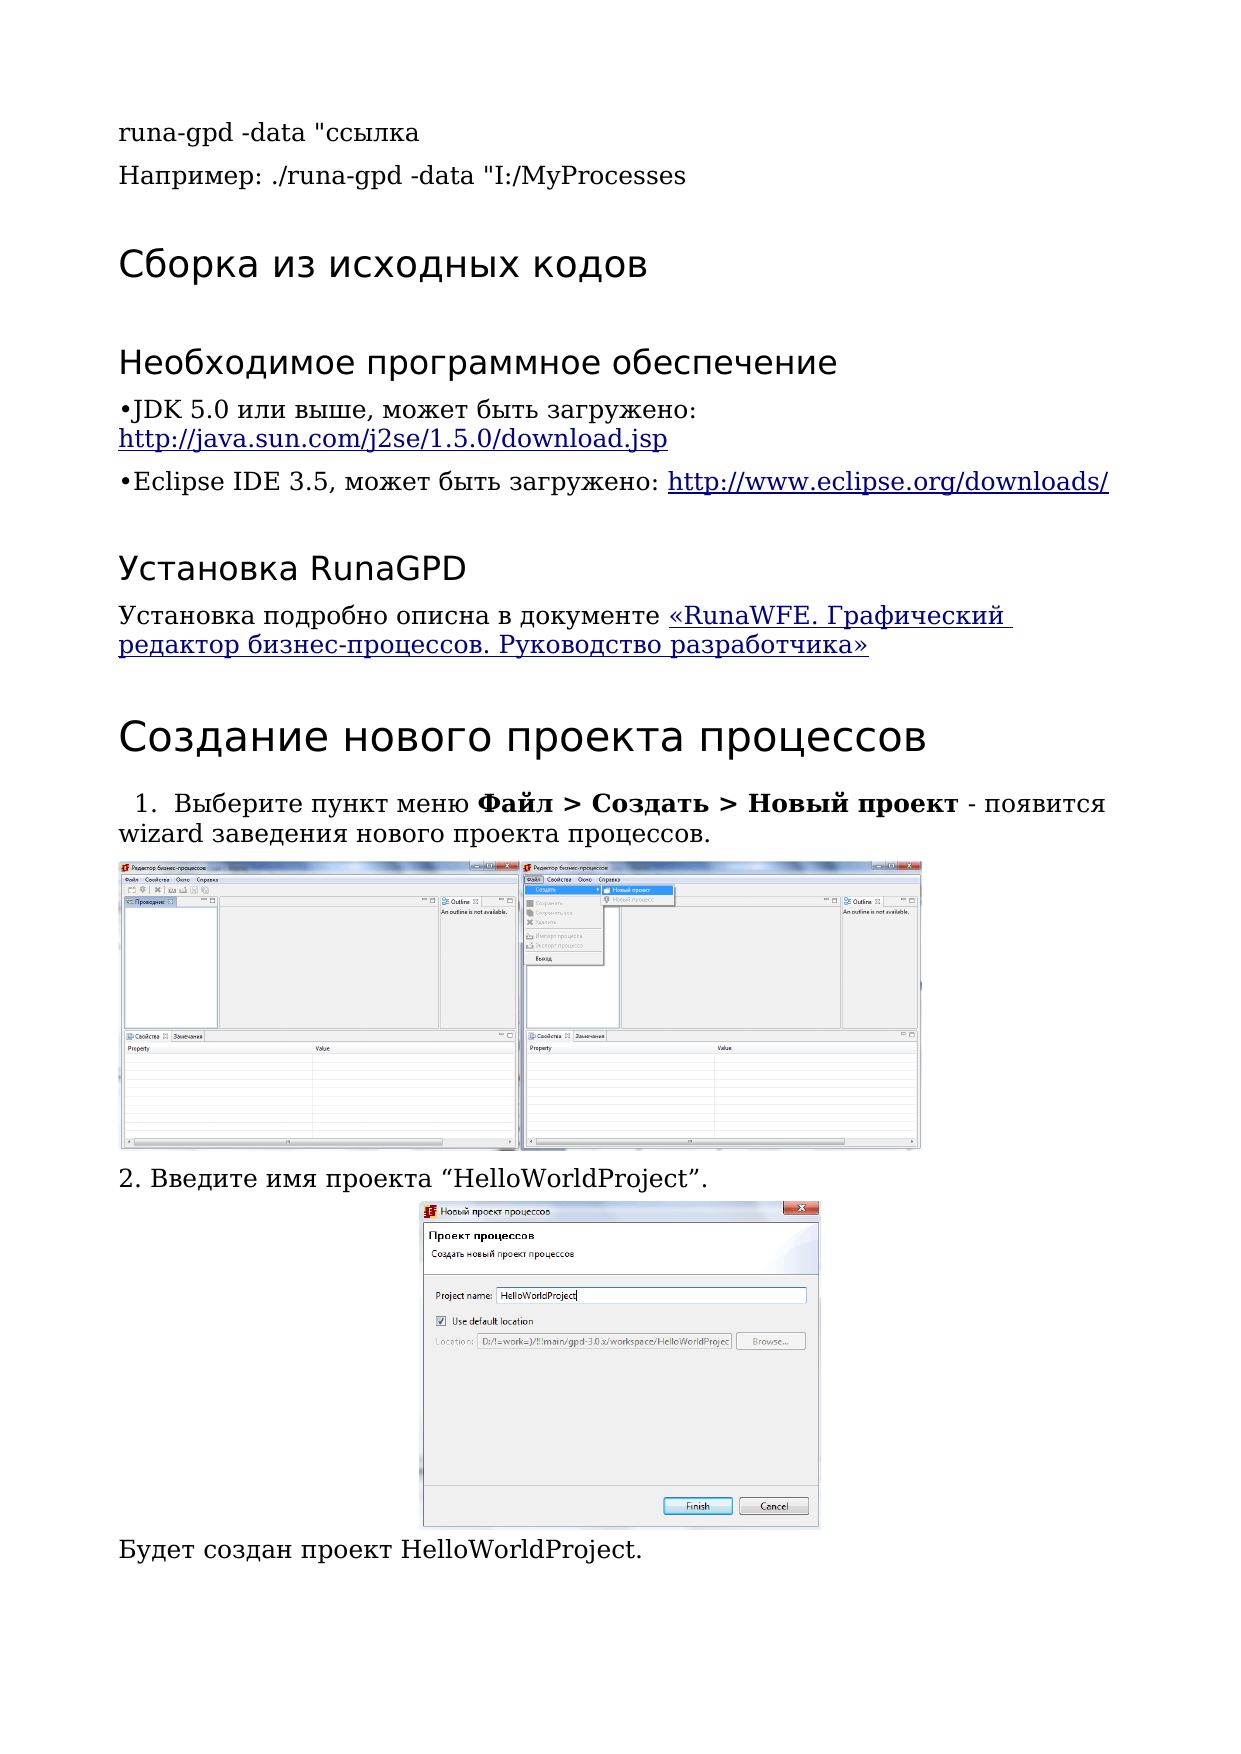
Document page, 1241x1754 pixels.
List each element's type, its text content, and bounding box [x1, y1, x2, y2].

text Установка подробно описна в документе «RunaWFE. Графический редактор бизнес-процессов. Руководство разработчика» [118, 601, 1122, 660]
list JDK 5.0 или выше, может быть загружено: http://java.sun.com/j2se/1.5.0/download.jsp [118, 396, 1122, 454]
subtitle Необходимое программное обеспечение [118, 343, 1122, 382]
subtitle Установка RunaGPD [118, 549, 1122, 588]
subtitle Создание нового проекта процессов [118, 712, 1122, 761]
text 2. Введите имя проекта “HelloWorldProject”. [118, 1164, 1122, 1194]
picture [419, 1201, 822, 1530]
subtitle Сборка из исходных кодов [118, 242, 1122, 286]
list Выберите пункт меню Файл > Создать > Новый проект - появится wizard заведения нового проекта процессов. [118, 789, 1122, 848]
text Например: ./runa-gpd -data "I:/MyProcesses [118, 161, 1122, 190]
text runa-gpd -data "ссылка [118, 118, 1122, 147]
text Будет создан проект HelloWorldProject. [118, 1536, 1122, 1565]
picture [118, 861, 923, 1151]
list Eclipse IDE 3.5, может быть загружено: http://www.eclipse.org/downloads/ [118, 467, 1122, 497]
